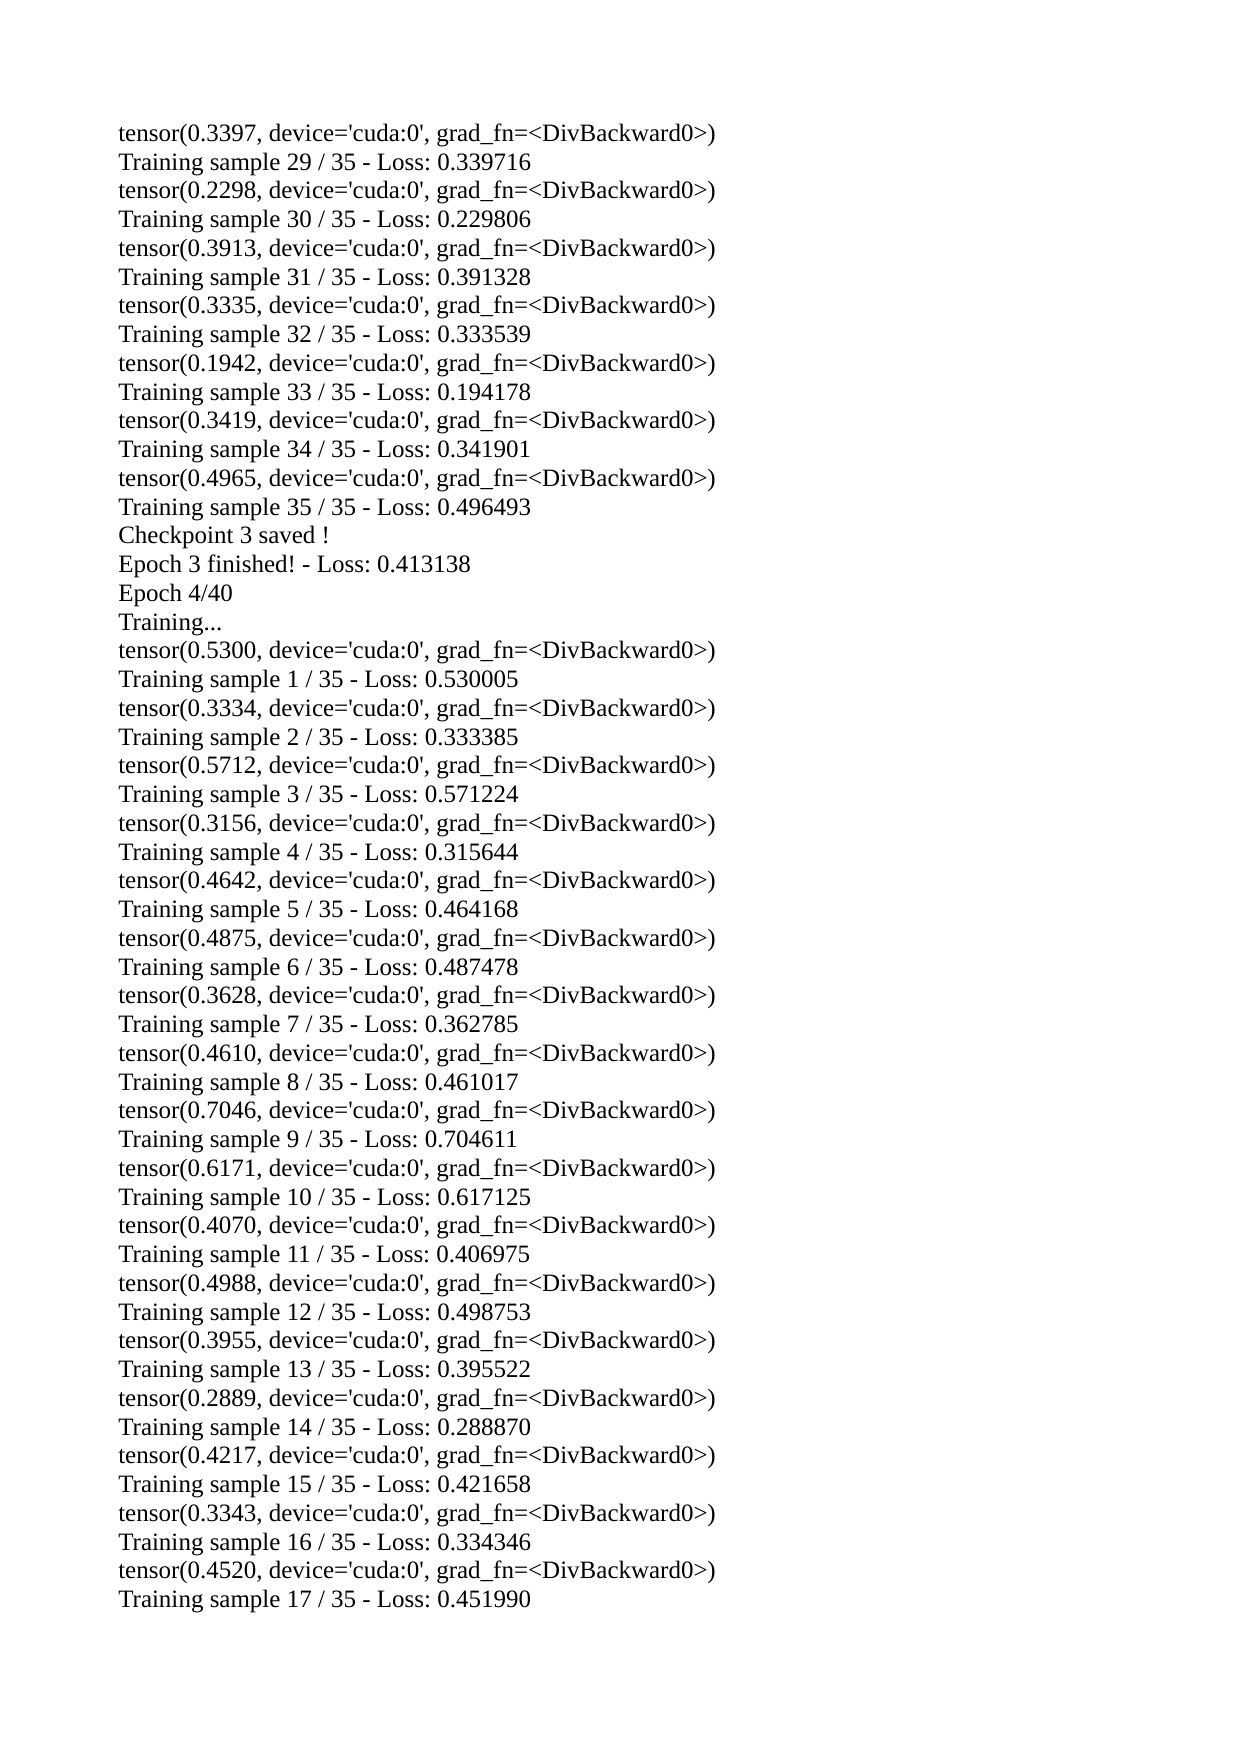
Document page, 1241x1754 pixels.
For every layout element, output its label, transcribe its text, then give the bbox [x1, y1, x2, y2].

text Training sample 13 / 35 - Loss: 0.395522 [118, 1354, 1122, 1383]
text tensor(0.2298, device='cuda:0', grad_fn=<DivBackward0>) [118, 176, 1122, 204]
text Training sample 35 / 35 - Loss: 0.496493 [118, 492, 1122, 521]
text tensor(0.3913, device='cuda:0', grad_fn=<DivBackward0>) [118, 233, 1122, 262]
text Training sample 30 / 35 - Loss: 0.229806 [118, 204, 1122, 233]
text tensor(0.4610, device='cuda:0', grad_fn=<DivBackward0>) [118, 1038, 1122, 1067]
text tensor(0.3334, device='cuda:0', grad_fn=<DivBackward0>) [118, 693, 1122, 722]
text Training sample 33 / 35 - Loss: 0.194178 [118, 377, 1122, 406]
text tensor(0.2889, device='cuda:0', grad_fn=<DivBackward0>) [118, 1383, 1122, 1412]
text Training sample 9 / 35 - Loss: 0.704611 [118, 1124, 1122, 1153]
text tensor(0.6171, device='cuda:0', grad_fn=<DivBackward0>) [118, 1153, 1122, 1182]
text tensor(0.4988, device='cuda:0', grad_fn=<DivBackward0>) [118, 1268, 1122, 1297]
text Training... [118, 607, 1122, 636]
text tensor(0.4070, device='cuda:0', grad_fn=<DivBackward0>) [118, 1211, 1122, 1239]
text Training sample 29 / 35 - Loss: 0.339716 [118, 147, 1122, 176]
text tensor(0.1942, device='cuda:0', grad_fn=<DivBackward0>) [118, 348, 1122, 377]
text Training sample 10 / 35 - Loss: 0.617125 [118, 1182, 1122, 1211]
text Epoch 4/40 [118, 578, 1122, 607]
text tensor(0.3419, device='cuda:0', grad_fn=<DivBackward0>) [118, 406, 1122, 434]
text tensor(0.4642, device='cuda:0', grad_fn=<DivBackward0>) [118, 866, 1122, 894]
text tensor(0.3955, device='cuda:0', grad_fn=<DivBackward0>) [118, 1326, 1122, 1354]
text Training sample 11 / 35 - Loss: 0.406975 [118, 1239, 1122, 1268]
text Training sample 14 / 35 - Loss: 0.288870 [118, 1412, 1122, 1441]
text Training sample 15 / 35 - Loss: 0.421658 [118, 1469, 1122, 1498]
text Training sample 34 / 35 - Loss: 0.341901 [118, 434, 1122, 463]
text Training sample 32 / 35 - Loss: 0.333539 [118, 319, 1122, 348]
text tensor(0.4520, device='cuda:0', grad_fn=<DivBackward0>) [118, 1556, 1122, 1584]
text Training sample 7 / 35 - Loss: 0.362785 [118, 1009, 1122, 1038]
text Training sample 5 / 35 - Loss: 0.464168 [118, 894, 1122, 923]
text Epoch 3 finished! - Loss: 0.413138 [118, 549, 1122, 578]
text tensor(0.3335, device='cuda:0', grad_fn=<DivBackward0>) [118, 291, 1122, 319]
text Training sample 17 / 35 - Loss: 0.451990 [118, 1584, 1122, 1613]
text tensor(0.4875, device='cuda:0', grad_fn=<DivBackward0>) [118, 923, 1122, 952]
text tensor(0.3397, device='cuda:0', grad_fn=<DivBackward0>) [118, 118, 1122, 147]
text tensor(0.7046, device='cuda:0', grad_fn=<DivBackward0>) [118, 1096, 1122, 1124]
text Training sample 4 / 35 - Loss: 0.315644 [118, 837, 1122, 866]
text tensor(0.5712, device='cuda:0', grad_fn=<DivBackward0>) [118, 751, 1122, 779]
text tensor(0.3156, device='cuda:0', grad_fn=<DivBackward0>) [118, 808, 1122, 837]
text Training sample 16 / 35 - Loss: 0.334346 [118, 1527, 1122, 1556]
text Training sample 6 / 35 - Loss: 0.487478 [118, 952, 1122, 981]
text Training sample 2 / 35 - Loss: 0.333385 [118, 722, 1122, 751]
text tensor(0.4217, device='cuda:0', grad_fn=<DivBackward0>) [118, 1441, 1122, 1469]
text tensor(0.3628, device='cuda:0', grad_fn=<DivBackward0>) [118, 981, 1122, 1009]
text Training sample 31 / 35 - Loss: 0.391328 [118, 262, 1122, 291]
text Training sample 8 / 35 - Loss: 0.461017 [118, 1067, 1122, 1096]
text Checkpoint 3 saved ! [118, 521, 1122, 549]
text tensor(0.5300, device='cuda:0', grad_fn=<DivBackward0>) [118, 636, 1122, 664]
text tensor(0.4965, device='cuda:0', grad_fn=<DivBackward0>) [118, 463, 1122, 492]
text Training sample 12 / 35 - Loss: 0.498753 [118, 1297, 1122, 1326]
text Training sample 1 / 35 - Loss: 0.530005 [118, 664, 1122, 693]
text tensor(0.3343, device='cuda:0', grad_fn=<DivBackward0>) [118, 1498, 1122, 1527]
text Training sample 3 / 35 - Loss: 0.571224 [118, 779, 1122, 808]
